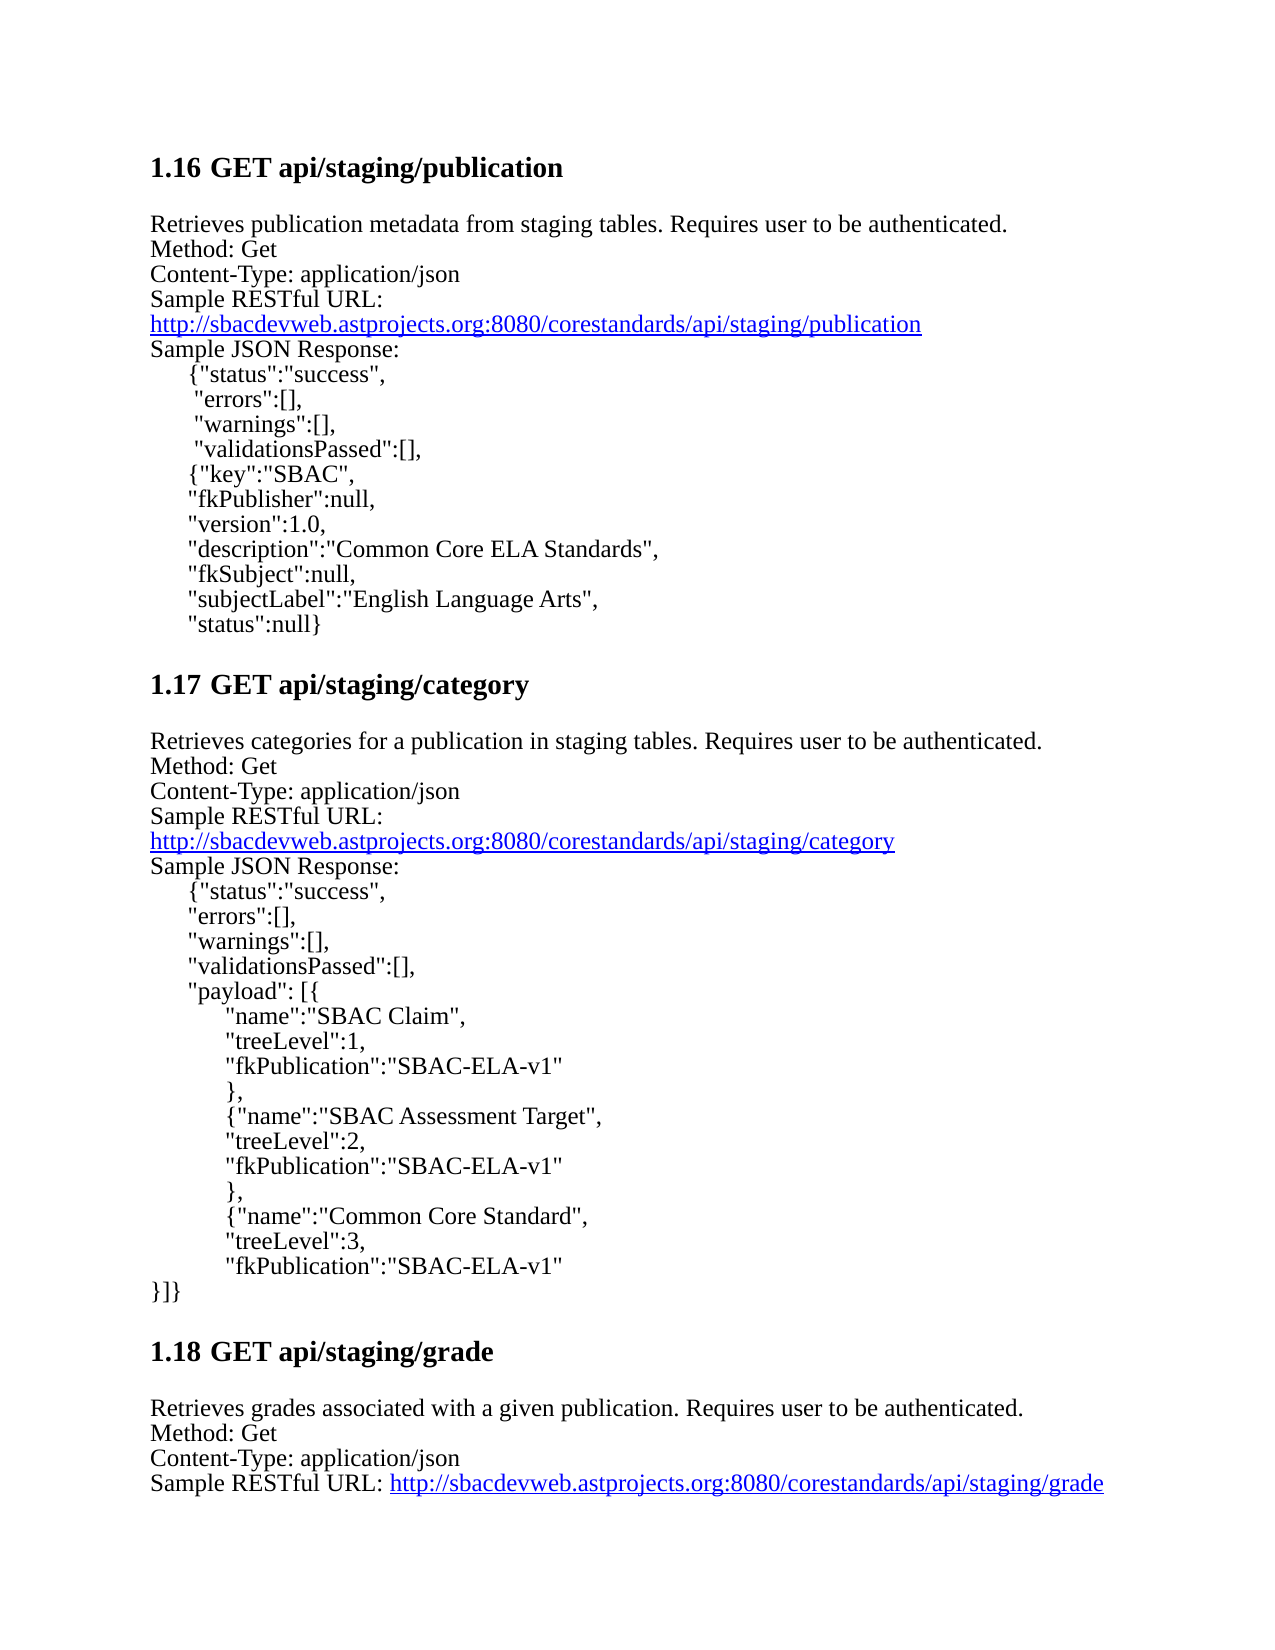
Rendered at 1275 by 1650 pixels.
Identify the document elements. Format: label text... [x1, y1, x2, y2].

text {"key":"SBAC", [150, 463, 1125, 488]
text "fkSubject":null, [150, 563, 1125, 588]
text "fkPublisher":null, [150, 488, 1125, 513]
text "errors":[], [187, 388, 1125, 413]
text "treeLevel":2, [225, 1129, 1125, 1154]
text Retrieves categories for a publication in staging tables. Requires user to be authenticated. [150, 729, 1125, 754]
text Method: Get [150, 754, 1125, 779]
text "name":"SBAC Claim", [225, 1004, 1125, 1029]
text {"name":"Common Core Standard", [225, 1204, 1125, 1229]
text Content-Type: application/json [150, 779, 1125, 804]
text "fkPublication":"SBAC-ELA-v1" [225, 1254, 1125, 1279]
text "description":"Common Core ELA Standards", [150, 538, 1125, 563]
text Sample RESTful URL: http://sbacdevweb.astprojects.org:8080/corestandards/api/staging/grade [150, 1471, 1125, 1496]
text Sample RESTful URL: [150, 804, 1125, 829]
text "treeLevel":1, [225, 1029, 1125, 1054]
text "status":null} [150, 613, 1125, 638]
text "payload": [{ [187, 979, 1125, 1004]
text Method: Get [150, 1421, 1125, 1446]
subtitle GET api/staging/publication [150, 150, 1125, 183]
text "validationsPassed":[], [187, 954, 1125, 979]
text }]} [150, 1279, 1125, 1304]
text {"name":"SBAC Assessment Target", [225, 1104, 1125, 1129]
text {"status":"success", [187, 363, 1125, 388]
text "fkPublication":"SBAC-ELA-v1" [225, 1154, 1125, 1179]
subtitle GET api/staging/grade [150, 1334, 1125, 1367]
text "fkPublication":"SBAC-ELA-v1" [225, 1054, 1125, 1079]
subtitle GET api/staging/category [150, 667, 1125, 700]
text "errors":[], [187, 904, 1125, 929]
text "subjectLabel":"English Language Arts", [150, 588, 1125, 613]
text }, [225, 1079, 1125, 1104]
text Sample JSON Response: [150, 338, 1125, 363]
text Content-Type: application/json [150, 263, 1125, 288]
text "validationsPassed":[], [187, 438, 1125, 463]
text "treeLevel":3, [225, 1229, 1125, 1254]
text Method: Get [150, 238, 1125, 263]
text }, [225, 1179, 1125, 1204]
text Retrieves grades associated with a given publication. Requires user to be authenticated. [150, 1396, 1125, 1421]
text {"status":"success", [187, 879, 1125, 904]
text "version":1.0, [150, 513, 1125, 538]
text "warnings":[], [187, 413, 1125, 438]
text Sample JSON Response: [150, 854, 1125, 879]
text Sample RESTful URL: http://sbacdevweb.astprojects.org:8080/corestandards/api/staging/publication [150, 288, 1125, 338]
text Content-Type: application/json [150, 1446, 1125, 1471]
text http://sbacdevweb.astprojects.org:8080/corestandards/api/staging/category [150, 829, 1125, 854]
text Retrieves publication metadata from staging tables. Requires user to be authenticated. [150, 213, 1125, 238]
text "warnings":[], [187, 929, 1125, 954]
